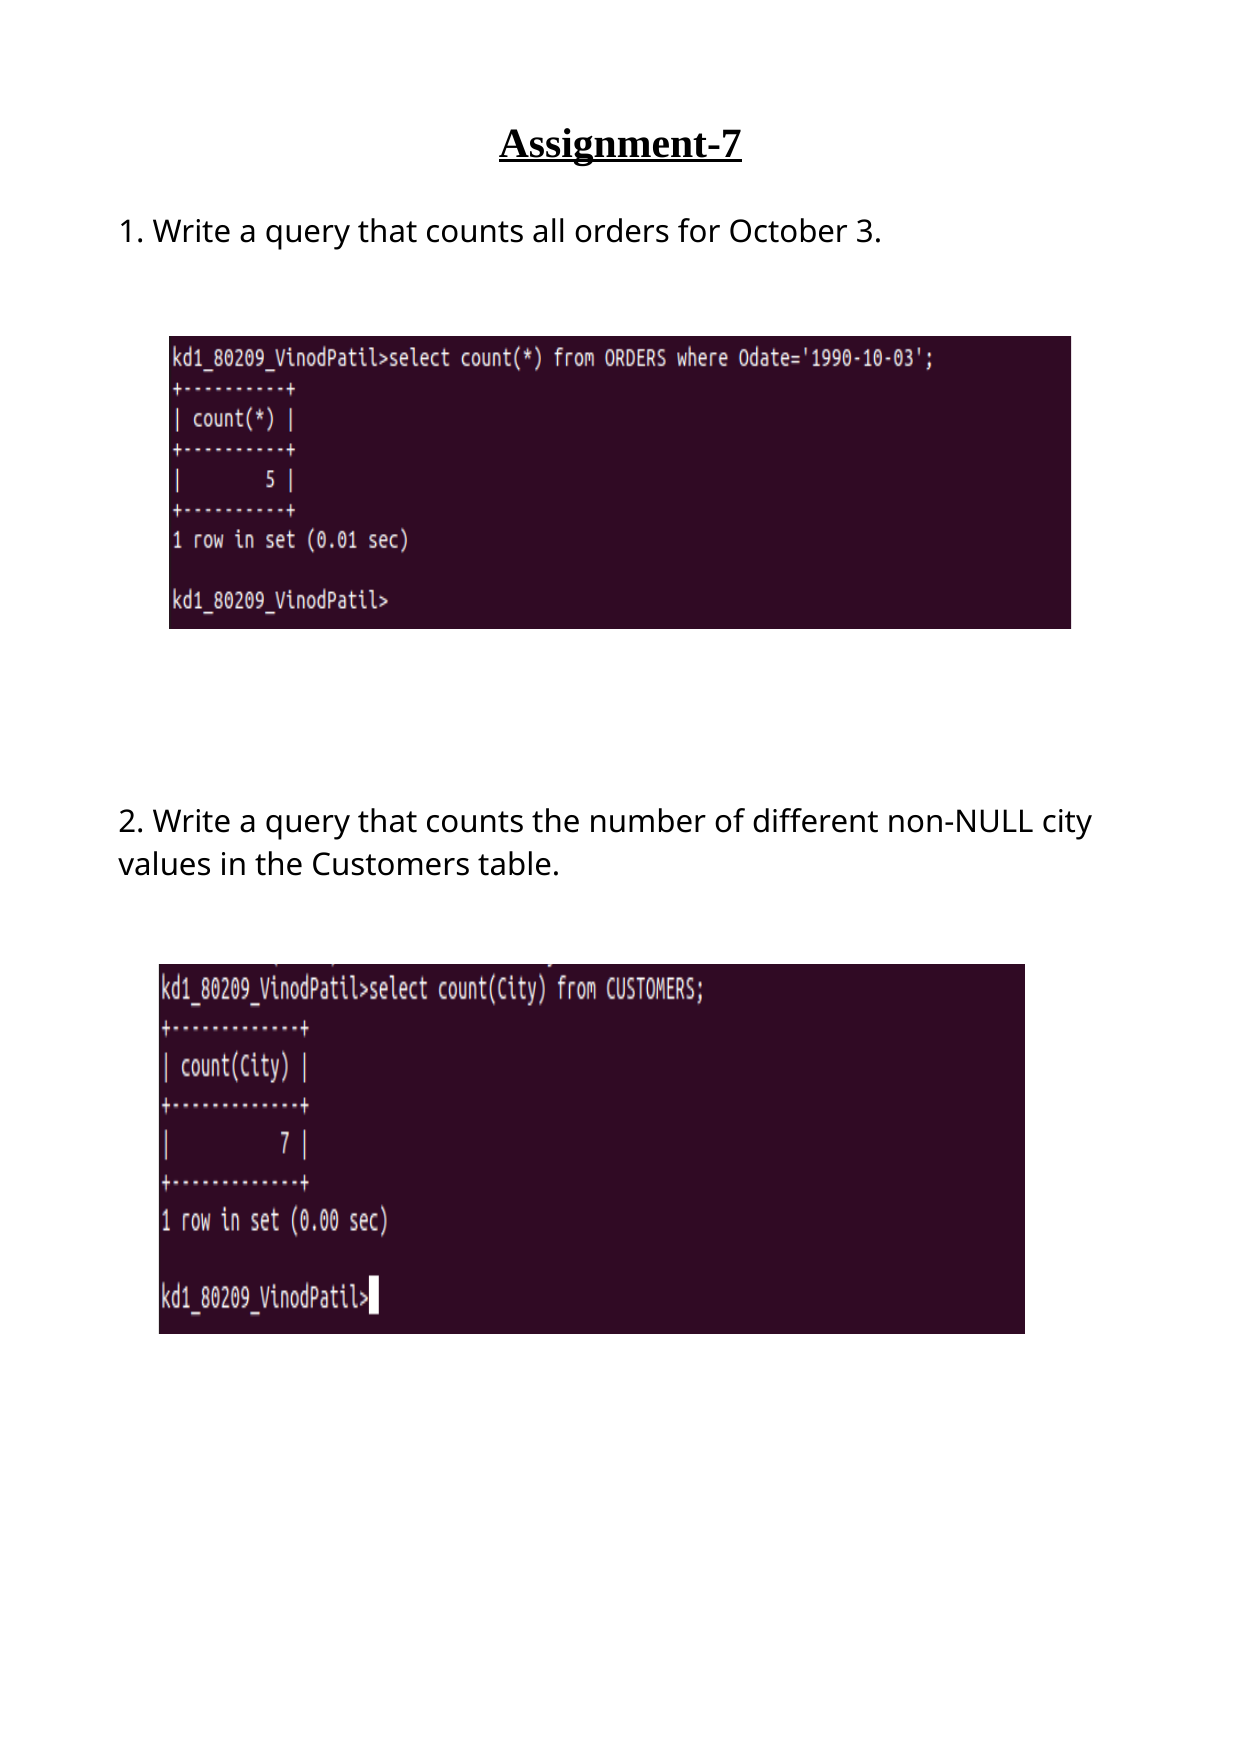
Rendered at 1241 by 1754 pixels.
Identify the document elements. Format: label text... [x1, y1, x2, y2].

picture [169, 336, 1072, 629]
text Assignment-7 [118, 118, 1122, 166]
text 2. Write a query that counts the number of different non-NULL city values in the Customers table. [118, 799, 1122, 885]
picture [158, 964, 1025, 1334]
text 1. Write a query that counts all orders for October 3. [118, 209, 1122, 251]
